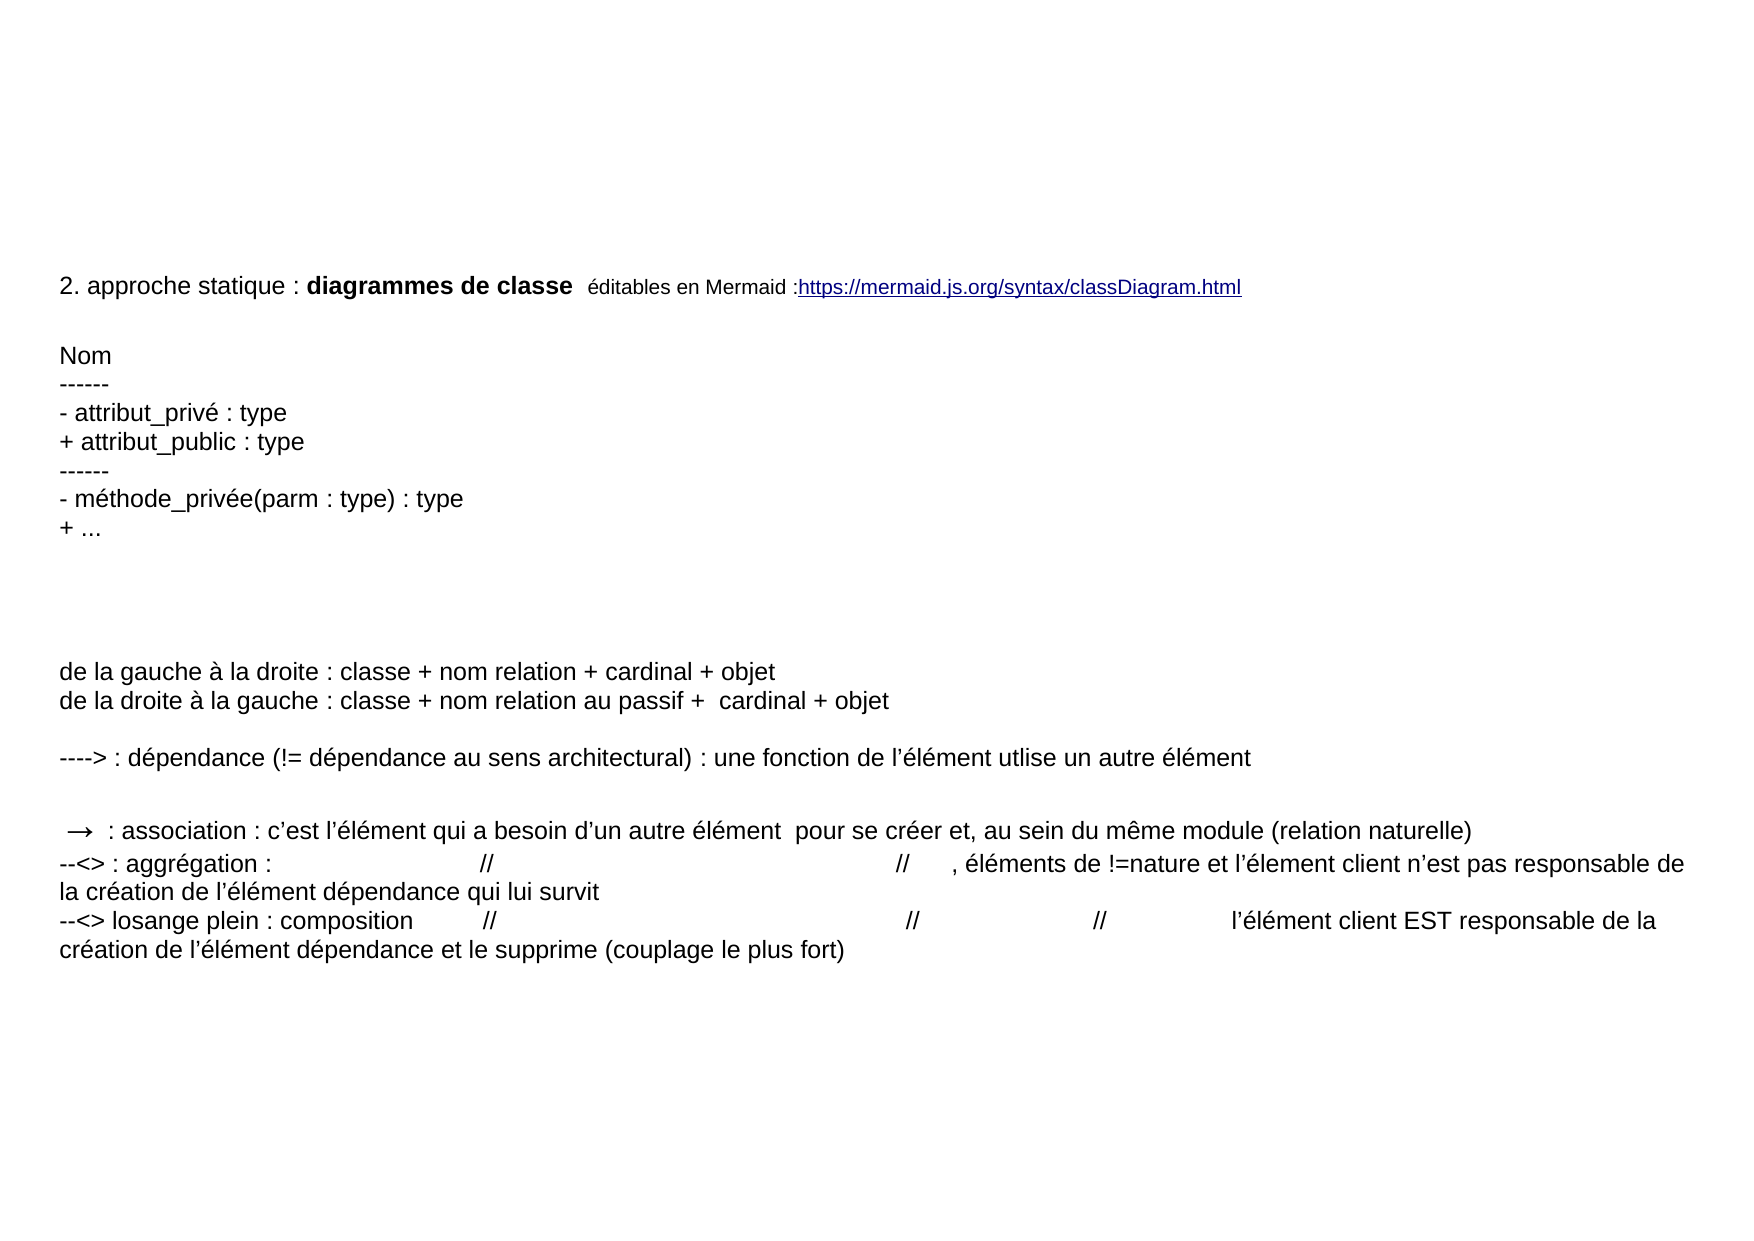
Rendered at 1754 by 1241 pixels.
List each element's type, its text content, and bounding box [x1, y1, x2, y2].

text - attribut_privé : type [59, 398, 1695, 427]
text Nom [59, 341, 1695, 369]
text de la gauche à la droite : classe + nom relation + cardinal + objet [59, 657, 1695, 686]
text - méthode_privée(parm : type) : type [59, 484, 1695, 513]
text --<> : aggrégation : // // , éléments de !=nature et l’élement client n’est pas responsable de la création de l’élément dépendance qui lui survit [59, 848, 1695, 906]
text ------ [59, 369, 1695, 398]
text --<> losange plein : composition // // // l’élément client EST responsable de la création de l’élément dépendance et le supprime (couplage le plus fort) [59, 906, 1695, 963]
subtitle 2. approche statique : diagrammes de classe éditables en Mermaid :https://mermaid.js.org/syntax/classDiagram.html [59, 271, 1695, 299]
text → : association : c’est l’élément qui a besoin d’un autre élément pour se créer et, au sein du même module (relation naturelle) [59, 801, 1695, 848]
text ----> : dépendance (!= dépendance au sens architectural) : une fonction de l’élément utlise un autre élément [59, 743, 1695, 772]
text + ... [59, 513, 1695, 542]
text de la droite à la gauche : classe + nom relation au passif + cardinal + objet [59, 686, 1695, 714]
text ------ [59, 456, 1695, 484]
text + attribut_public : type [59, 427, 1695, 456]
